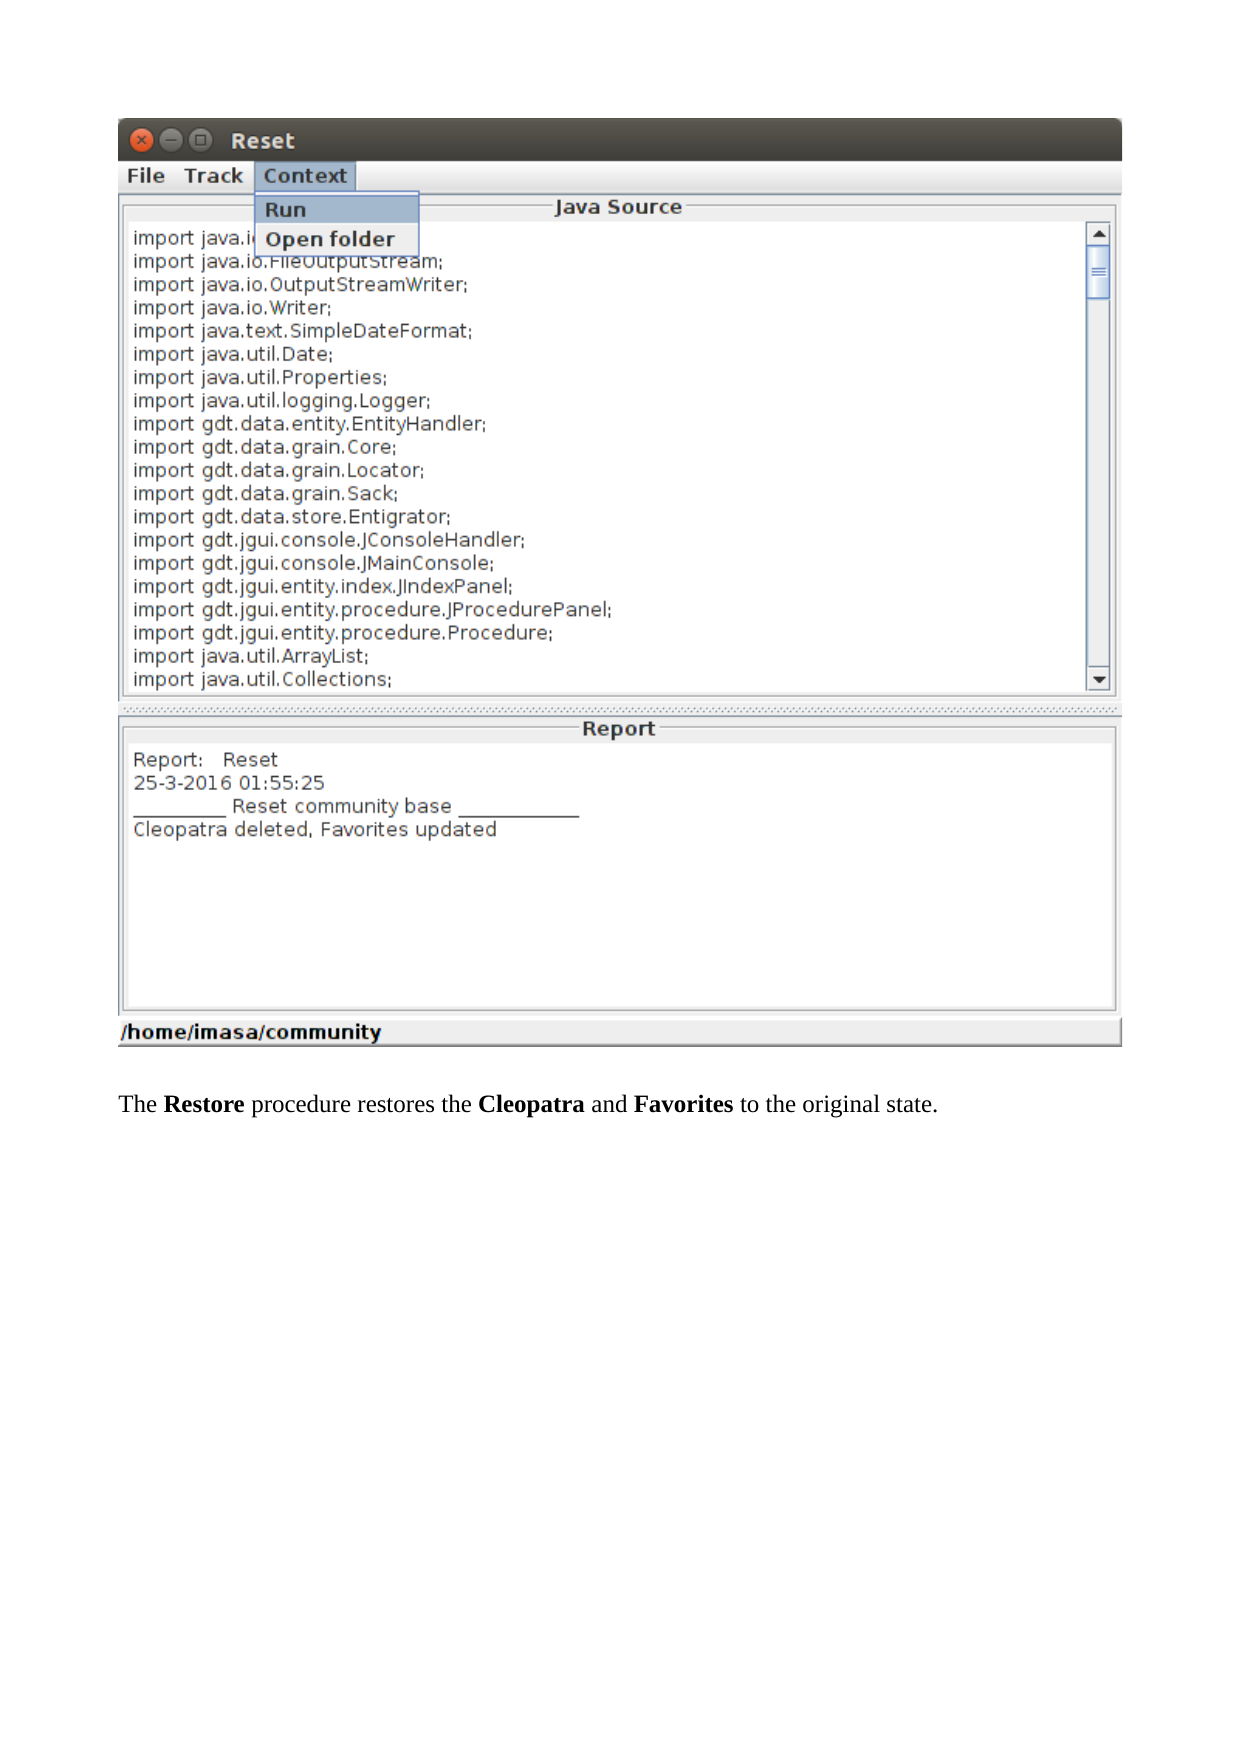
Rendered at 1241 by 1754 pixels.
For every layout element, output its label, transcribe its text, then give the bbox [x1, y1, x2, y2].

picture [118, 118, 1123, 1047]
text The Restore procedure restores the Cleopatra and Favorites to the original state. [118, 1089, 1122, 1118]
